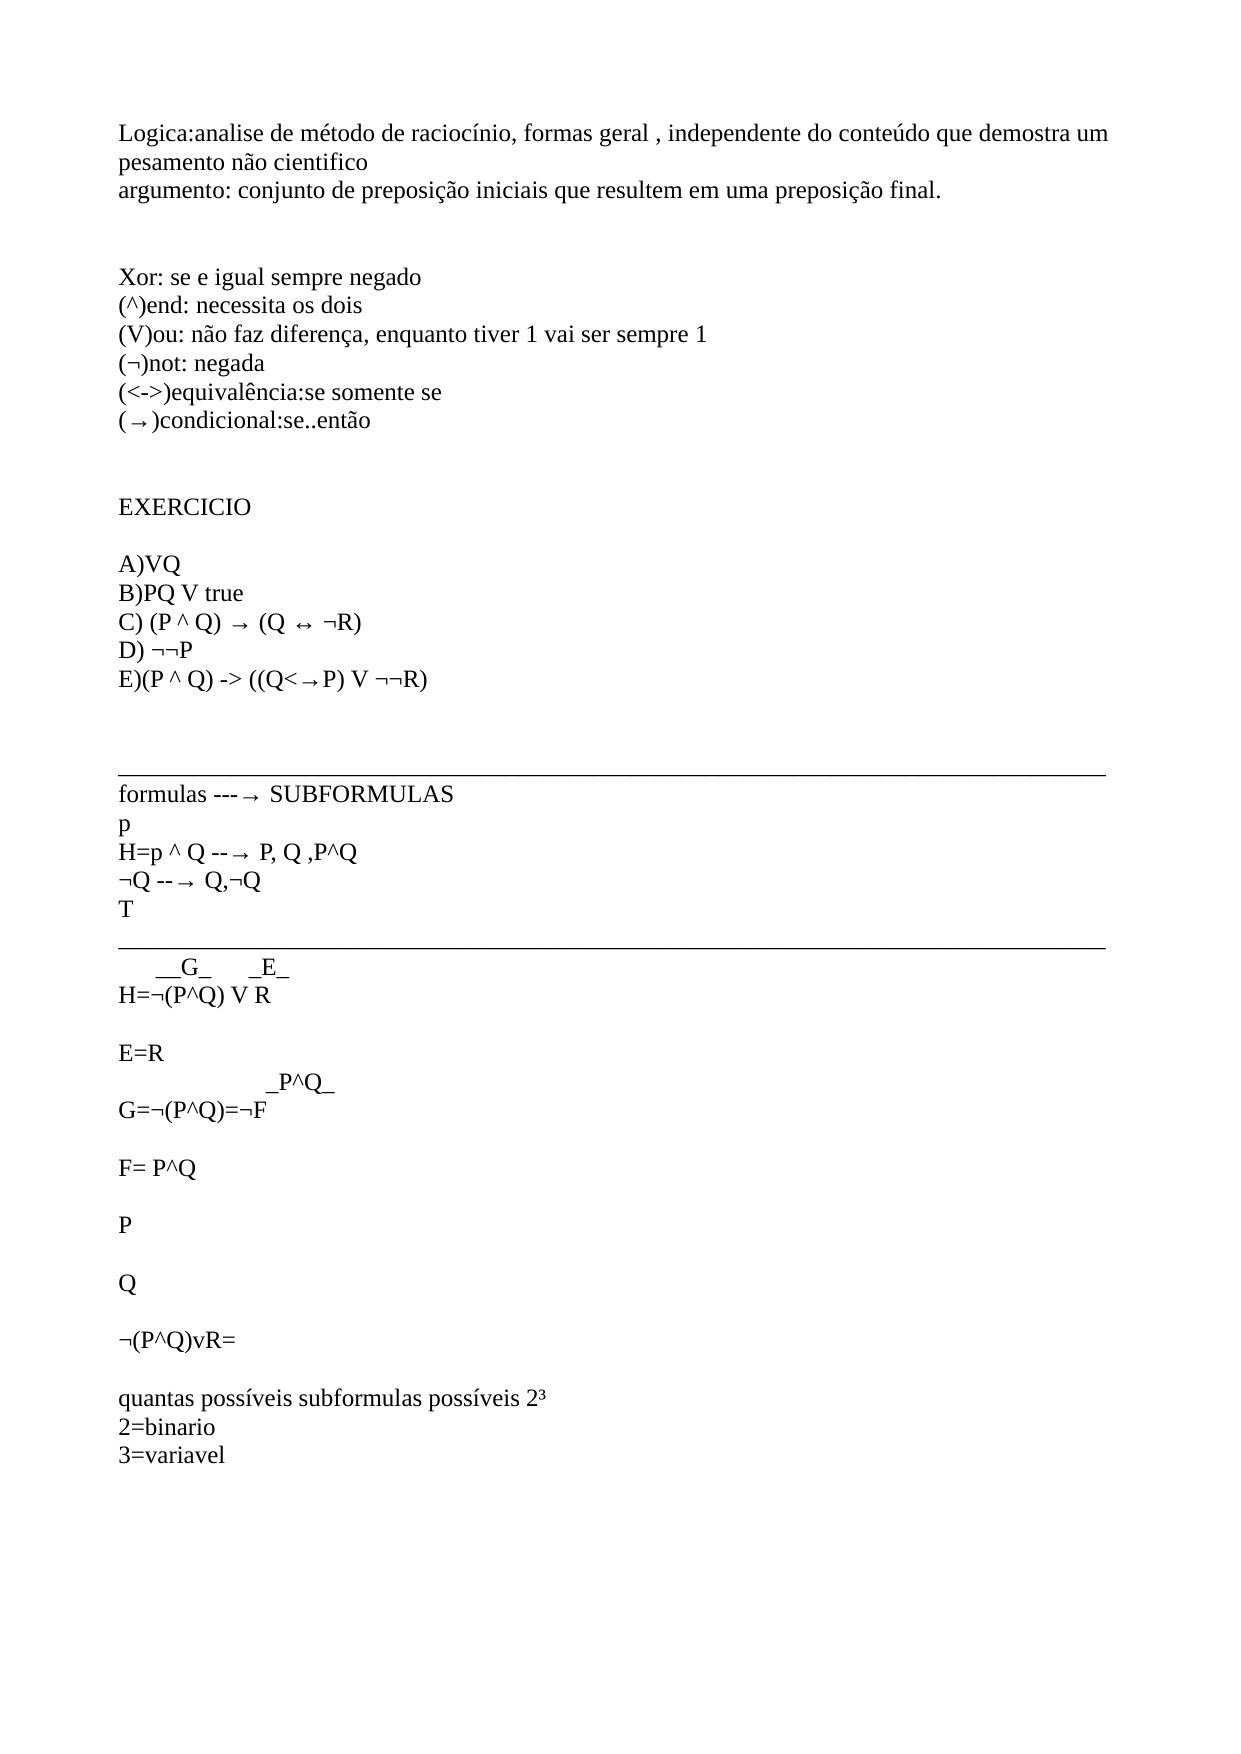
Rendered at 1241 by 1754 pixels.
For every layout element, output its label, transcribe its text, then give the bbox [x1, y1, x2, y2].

text Q [118, 1268, 1122, 1297]
text (¬)not: negada [118, 348, 1122, 377]
text __G_ _E_ [118, 952, 1122, 981]
text quantas possíveis subformulas possíveis 2³ [118, 1383, 1122, 1412]
text argumento: conjunto de preposição iniciais que resultem em uma preposição final. [118, 176, 1122, 204]
text P [118, 1211, 1122, 1239]
text Xor: se e igual sempre negado [118, 262, 1122, 291]
text EXERCICIO [118, 492, 1122, 521]
text (→)condicional:se..então [118, 406, 1122, 434]
text B)PQ V true [118, 578, 1122, 607]
text A)VQ [118, 549, 1122, 578]
text C) (P ^ Q) → (Q ↔ ¬R) [118, 607, 1122, 636]
text ¬(P^Q)vR= [118, 1326, 1122, 1354]
text T [118, 894, 1122, 923]
text (^)end: necessita os dois [118, 291, 1122, 319]
text p [118, 808, 1122, 837]
text _P^Q_ [118, 1067, 1122, 1096]
text D) ¬¬P [118, 636, 1122, 664]
text (<->)equivalência:se somente se [118, 377, 1122, 406]
text formulas ---→ SUBFORMULAS [118, 779, 1122, 808]
text E)(P ^ Q) -> ((Q<→P) V ¬¬R) [118, 664, 1122, 693]
text E=R [118, 1038, 1122, 1067]
text G=¬(P^Q)=¬F [118, 1096, 1122, 1124]
text 3=variavel [118, 1441, 1122, 1469]
text H=p ^ Q --→ P, Q ,P^Q [118, 837, 1122, 866]
text (V)ou: não faz diferença, enquanto tiver 1 vai ser sempre 1 [118, 319, 1122, 348]
text F= P^Q [118, 1153, 1122, 1182]
text H=¬(P^Q) V R [118, 981, 1122, 1009]
text Logica:analise de método de raciocínio, formas geral , independente do conteúdo que demostra um pesamento não cientifico [118, 118, 1122, 176]
text 2=binario [118, 1412, 1122, 1441]
text _______________________________________________________________________________ [118, 923, 1122, 952]
text ¬Q --→ Q,¬Q [118, 866, 1122, 894]
text _______________________________________________________________________________ [118, 751, 1122, 779]
